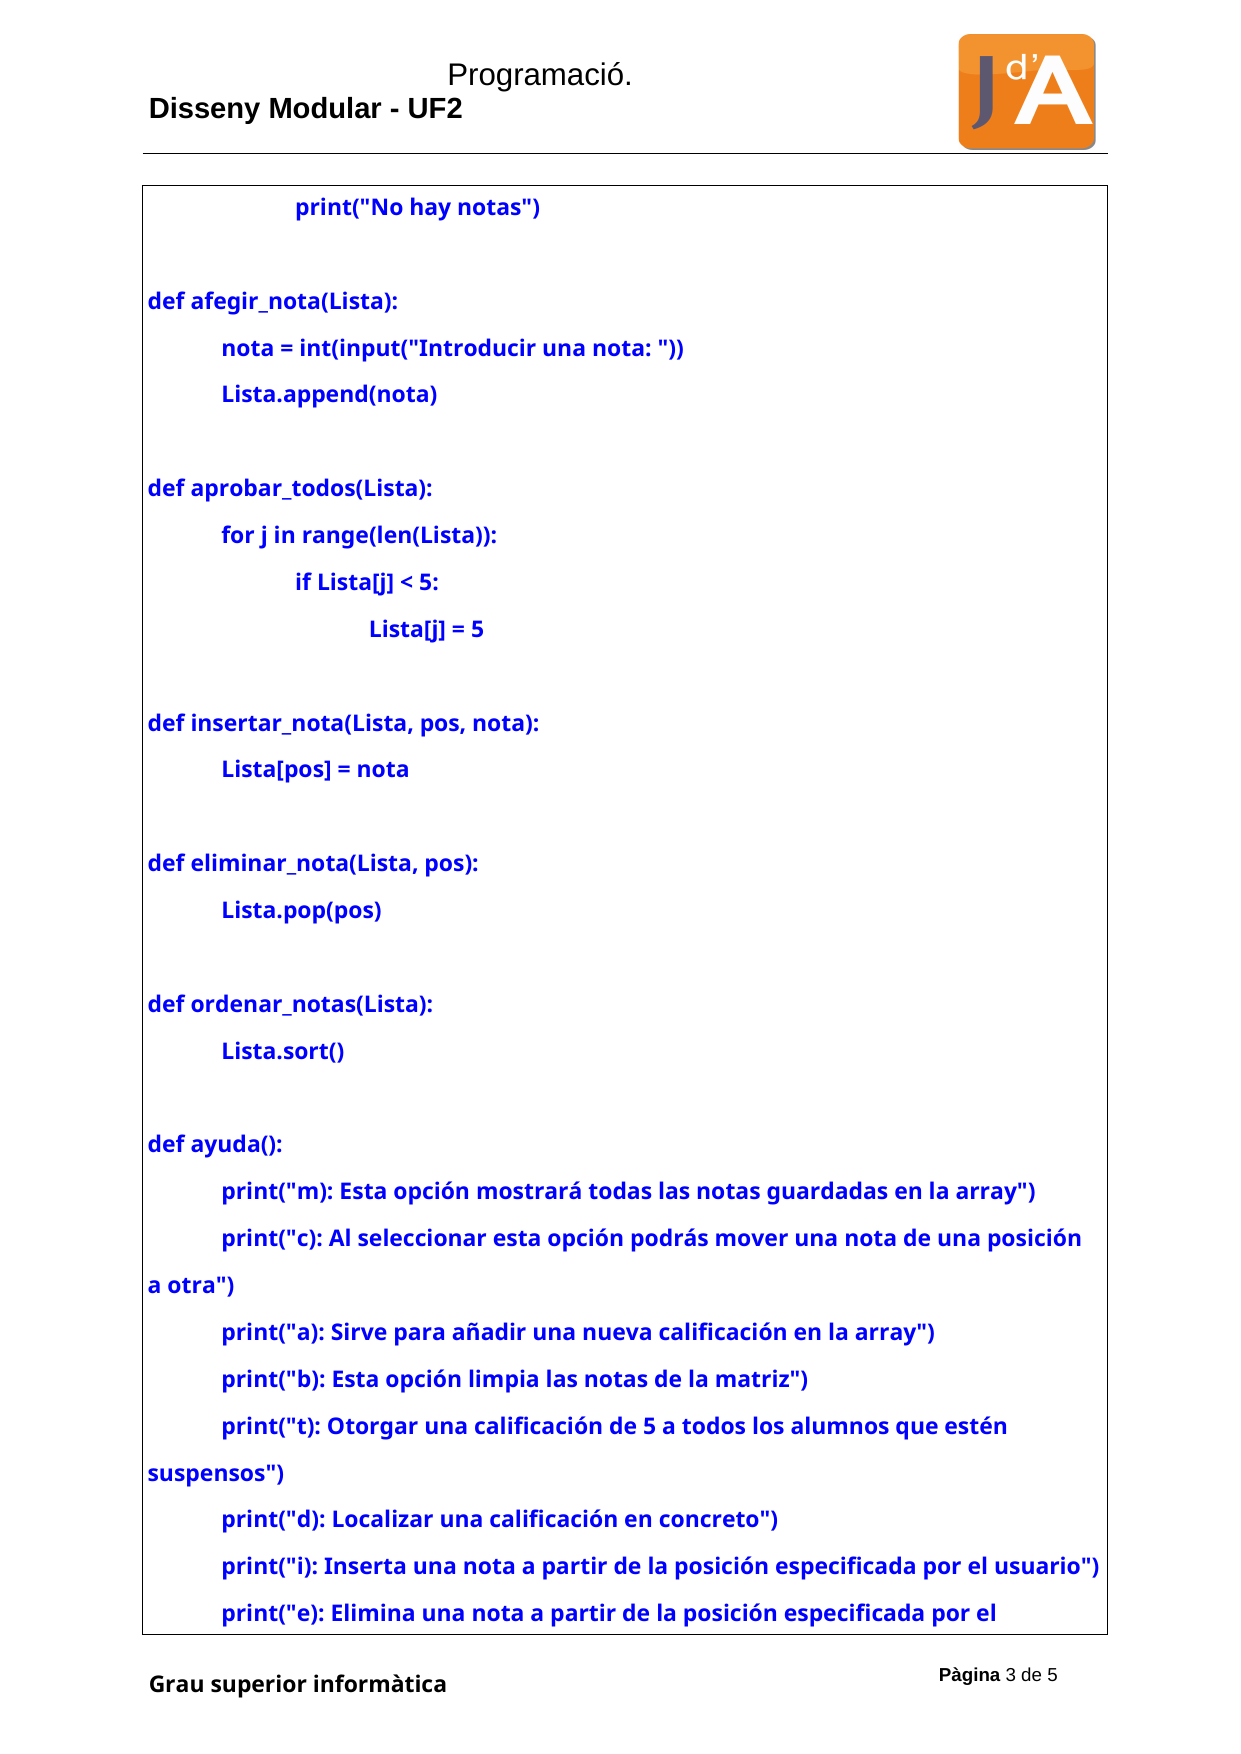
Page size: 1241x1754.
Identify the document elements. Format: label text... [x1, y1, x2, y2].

table_header print("No hay notas") def afegir_nota(Lista): nota = int(input("Introducir una nota: ")) Lista.append(nota) def aprobar_todos(Lista): for j in range(len(Lista)): if Lista[j] < 5: Lista[j] = 5 def insertar_nota(Lista, pos, nota): Lista[pos] = nota def eliminar_nota(Lista, pos): Lista.pop(pos) def ordenar_notas(Lista): Lista.sort() def ayuda(): print("m): Esta opción mostrará todas las notas guardadas en la array") print("c): Al seleccionar esta opción podrás mover una nota de una posición a otra") print("a): Sirve para añadir una nueva calificación en la array") print("b): Esta opción limpia las notas de la matriz") print("t): Otorgar una calificación de 5 a todos los alumnos que estén suspensos") print("d): Localizar una calificación en concreto") print("i): Inserta una nota a partir de la posición especificada por el usuario") print("e): Elimina una nota a partir de la posición especificada por el [143, 186, 1107, 1634]
picture [958, 34, 1096, 150]
